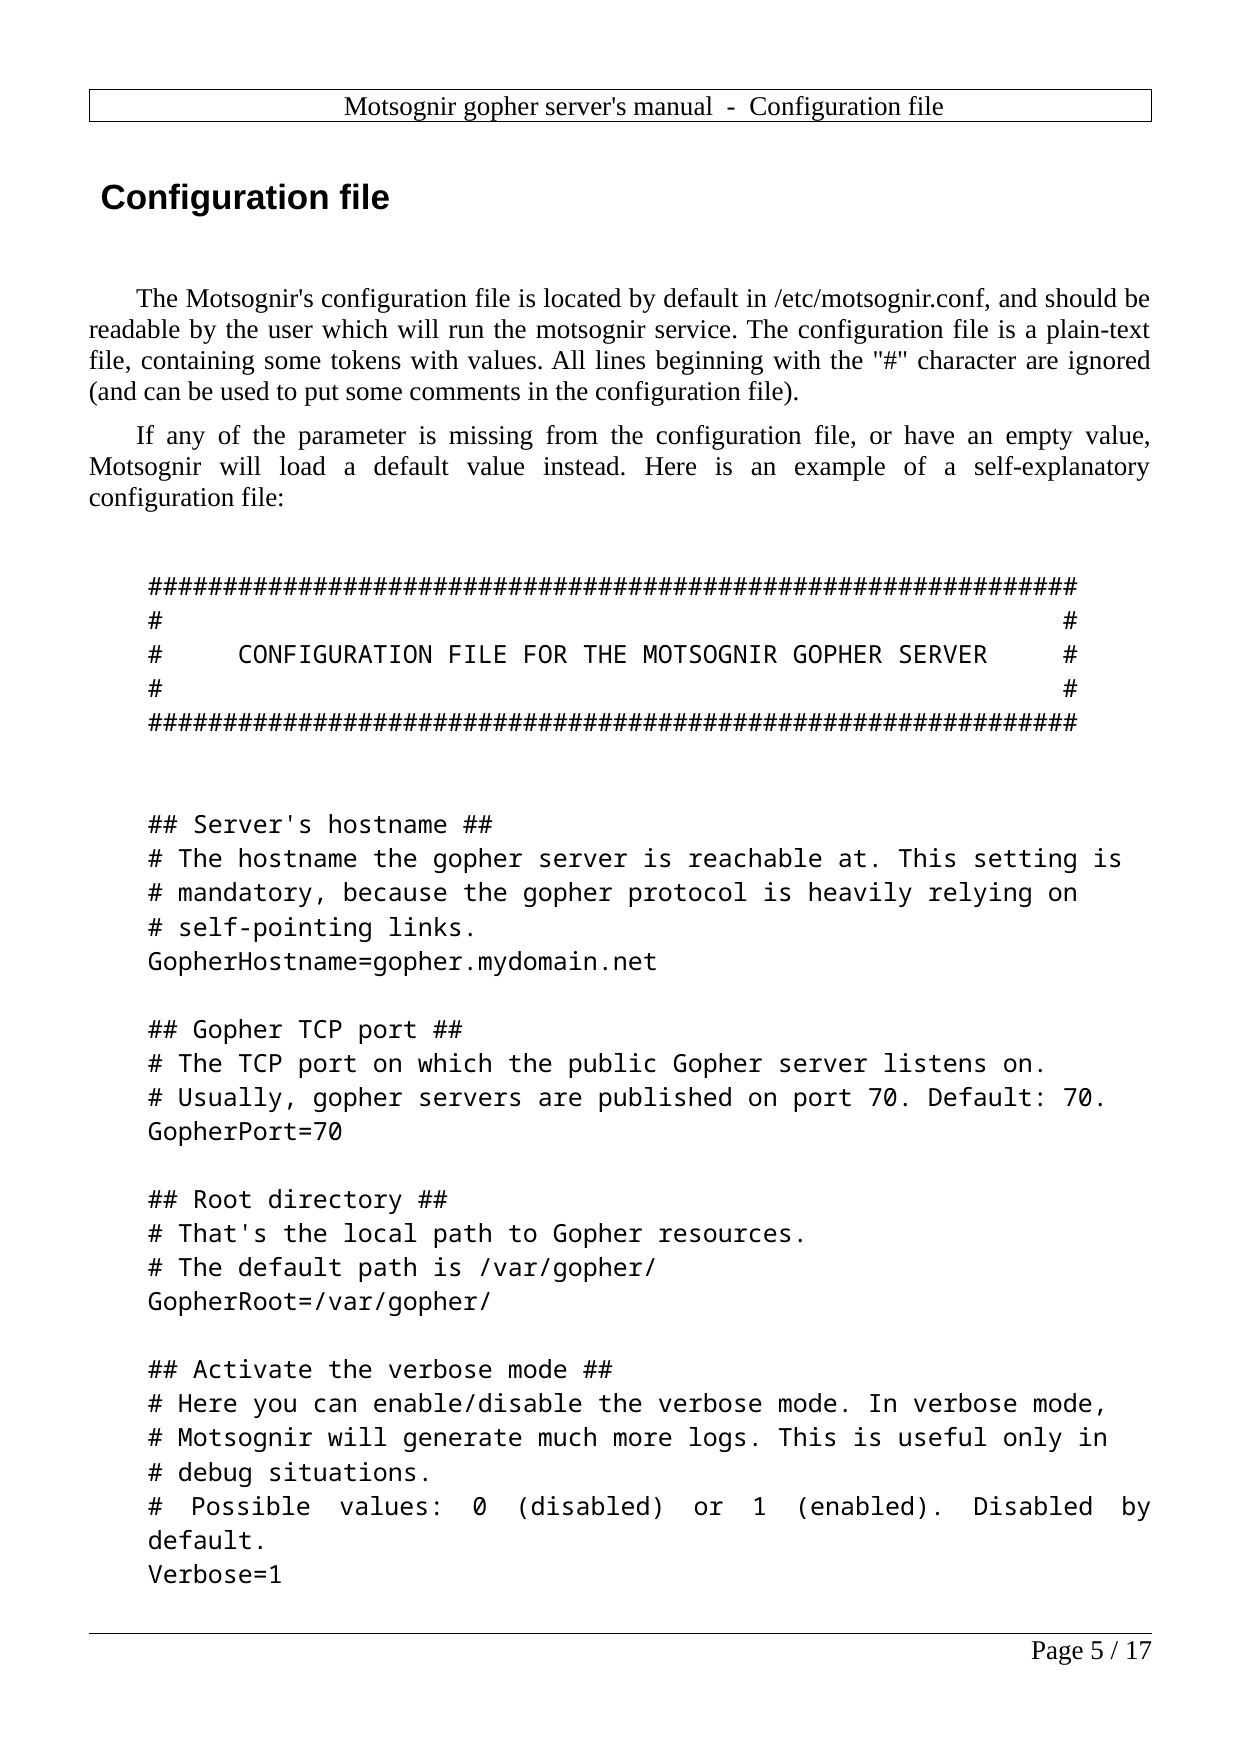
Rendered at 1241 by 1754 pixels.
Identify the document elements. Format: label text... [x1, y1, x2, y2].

text # # [148, 603, 1152, 637]
text # The hostname the gopher server is reachable at. This setting is [148, 841, 1152, 875]
text # That's the local path to Gopher resources. [148, 1216, 1152, 1250]
text # CONFIGURATION FILE FOR THE MOTSOGNIR GOPHER SERVER # [148, 637, 1152, 671]
text ## Server's hostname ## [148, 807, 1152, 841]
text # Motsognir will generate much more logs. This is useful only in [148, 1420, 1152, 1454]
text # debug situations. [148, 1454, 1152, 1488]
text # Here you can enable/disable the verbose mode. In verbose mode, [148, 1386, 1152, 1420]
text # Possible values: 0 (disabled) or 1 (enabled). Disabled by default. [148, 1488, 1152, 1556]
text ############################################################## [148, 568, 1152, 603]
text ## Activate the verbose mode ## [148, 1352, 1152, 1386]
text GopherPort=70 [148, 1113, 1152, 1148]
text # mandatory, because the gopher protocol is heavily relying on [148, 875, 1152, 909]
text # # [148, 671, 1152, 705]
text ############################################################## [148, 705, 1152, 739]
text # The TCP port on which the public Gopher server listens on. [148, 1045, 1152, 1079]
text Verbose=1 [148, 1556, 1152, 1590]
text If any of the parameter is missing from the configuration file, or have an empty value, Motsognir will load a default value instead. Here is an example of a self-explanatory configuration file: [88, 419, 1152, 512]
text GopherRoot=/var/gopher/ [148, 1284, 1152, 1318]
text # self-pointing links. [148, 909, 1152, 943]
text # The default path is /var/gopher/ [148, 1250, 1152, 1284]
text ## Root directory ## [148, 1182, 1152, 1216]
text GopherHostname=gopher.mydomain.net [148, 943, 1152, 977]
text # Usually, gopher servers are published on port 70. Default: 70. [148, 1079, 1152, 1113]
subtitle Configuration file [100, 177, 1152, 217]
text The Motsognir's configuration file is located by default in /etc/motsognir.conf, and should be readable by the user which will run the motsognir service. The configuration file is a plain-text file, containing some tokens with values. All lines beginning with the "#" character are ignored (and can be used to put some comments in the configuration file). [88, 282, 1152, 406]
text ## Gopher TCP port ## [148, 1011, 1152, 1045]
